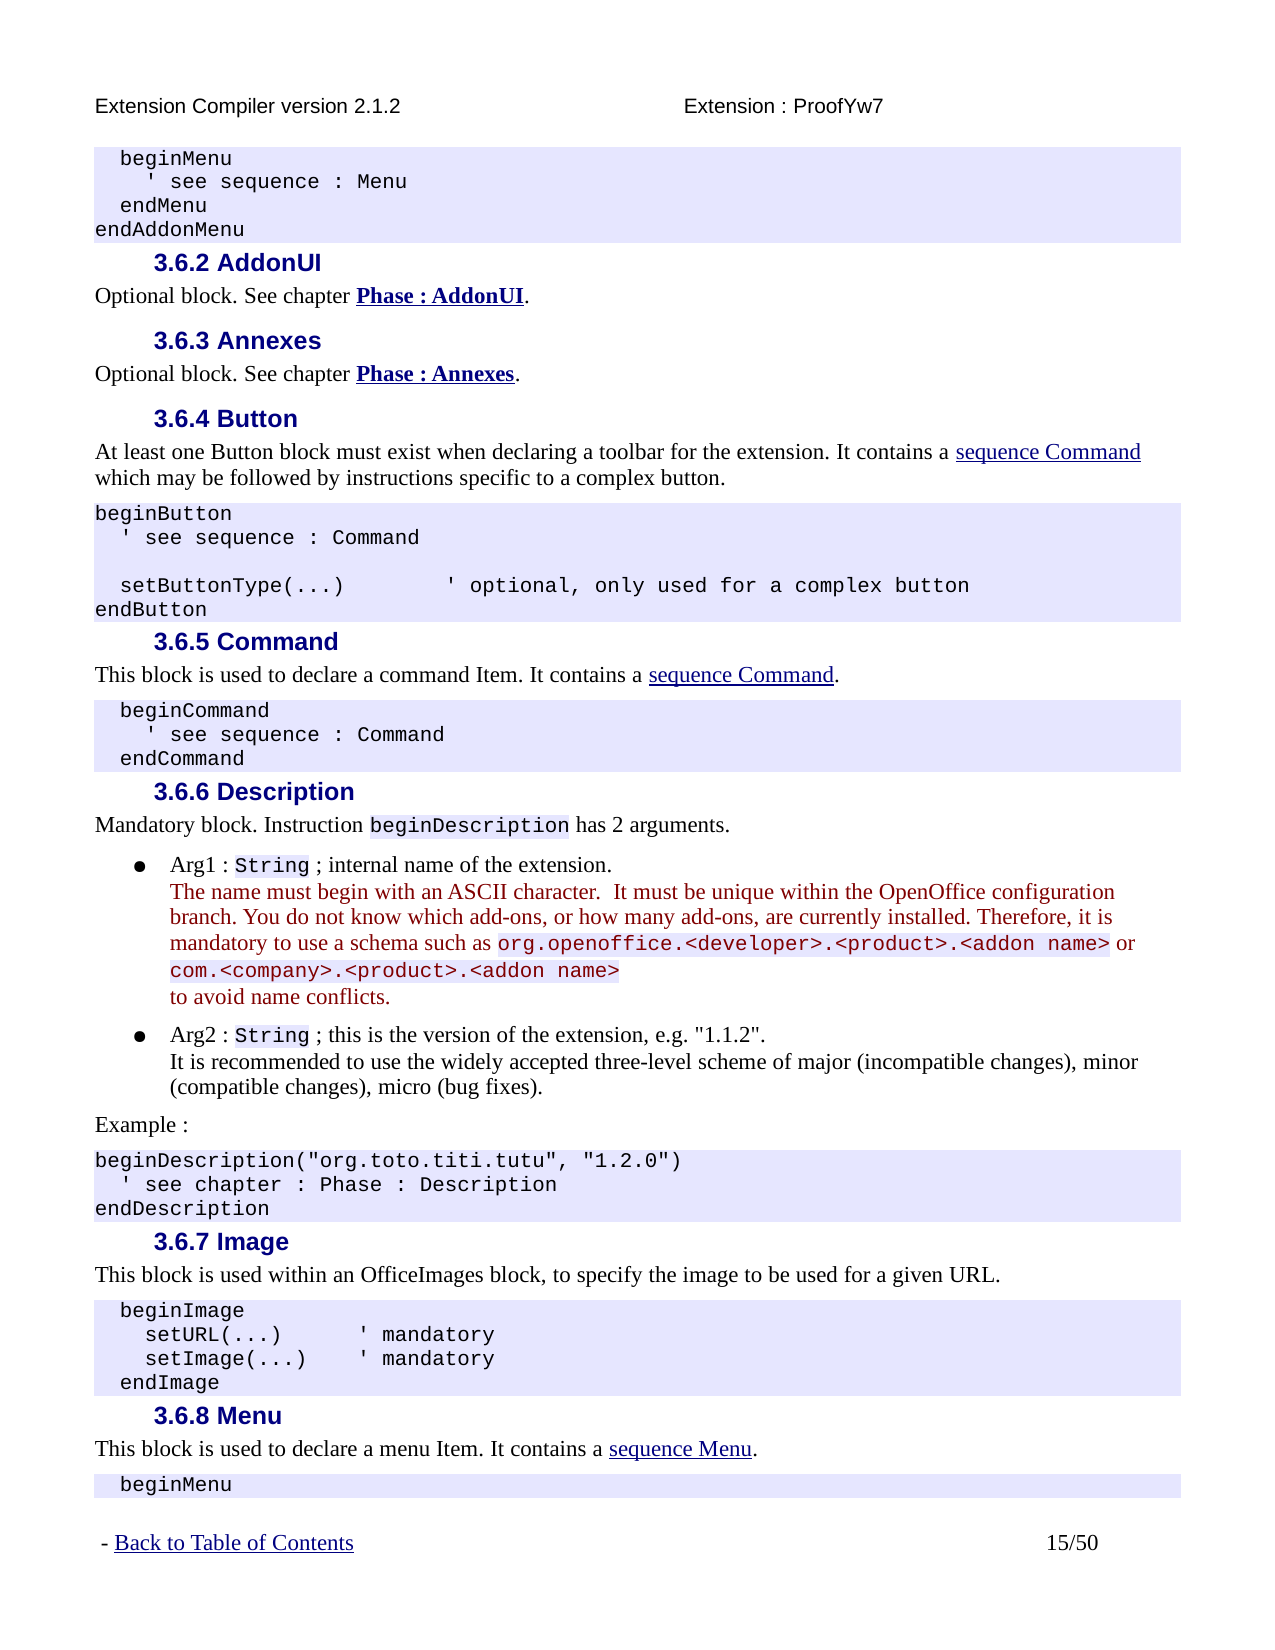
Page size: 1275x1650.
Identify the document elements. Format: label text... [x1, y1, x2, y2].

text endMenu [94, 195, 1181, 219]
text At least one Button block must exist when declaring a toolbar for the extension. It contains a sequence Command which may be followed by instructions specific to a complex button. [94, 439, 1181, 490]
list Arg1 : String ; internal name of the extension. The name must begin with an ASCII character. It must be unique within the OpenOffice configuration branch. You do not know which add-ons, or how many add-ons, are currently installed. Therefore, it is mandatory to use a schema such as org.openoffice.<developer>.<product>.<addon name> or com.<company>.<product>.<addon name> to avoid name conflicts. [132, 852, 1181, 1009]
text beginCommand [94, 700, 1181, 724]
subtitle Command [153, 628, 1181, 656]
text endImage [94, 1372, 1181, 1396]
text Mandatory block. Instruction beginDescription has 2 arguments. [94, 812, 1181, 839]
text endButton [94, 598, 1181, 622]
text beginDescription("org.toto.titi.tutu", "1.2.0") [94, 1150, 1181, 1174]
text This block is used within an OfficeImages block, to specify the image to be used for a given URL. [94, 1262, 1181, 1287]
text ' see sequence : Command [94, 724, 1181, 748]
text endAddonMenu [94, 219, 1181, 243]
text Optional block. See chapter Phase : AddonUI. [94, 283, 1181, 309]
text beginMenu [94, 147, 1181, 171]
text Optional block. See chapter Phase : Annexes. [94, 361, 1181, 387]
list Arg2 : String ; this is the version of the extension, e.g. "1.1.2". It is recommended to use the widely accepted three-level scheme of major (incompatible changes), minor (compatible changes), micro (bug fixes). [132, 1022, 1181, 1099]
subtitle Image [153, 1228, 1181, 1256]
text Example : [94, 1112, 1181, 1138]
text endDescription [94, 1198, 1181, 1222]
subtitle Description [153, 778, 1181, 806]
text beginButton [94, 503, 1181, 527]
text ' see sequence : Command [94, 527, 1181, 551]
subtitle Button [153, 405, 1181, 433]
subtitle Menu [153, 1402, 1181, 1430]
text This block is used to declare a menu Item. It contains a sequence Menu. [94, 1436, 1181, 1461]
text endCommand [94, 748, 1181, 772]
text ' see chapter : Phase : Description [94, 1174, 1181, 1198]
subtitle Annexes [153, 327, 1181, 355]
text setURL(...) ' mandatory [94, 1324, 1181, 1348]
subtitle AddonUI [153, 249, 1181, 277]
text beginMenu [94, 1474, 1181, 1498]
text ' see sequence : Menu [94, 171, 1181, 195]
text beginImage [94, 1300, 1181, 1324]
text This block is used to declare a command Item. It contains a sequence Command. [94, 662, 1181, 688]
text setImage(...) ' mandatory [94, 1348, 1181, 1372]
text setButtonType(...) ' optional, only used for a complex button [94, 574, 1181, 598]
